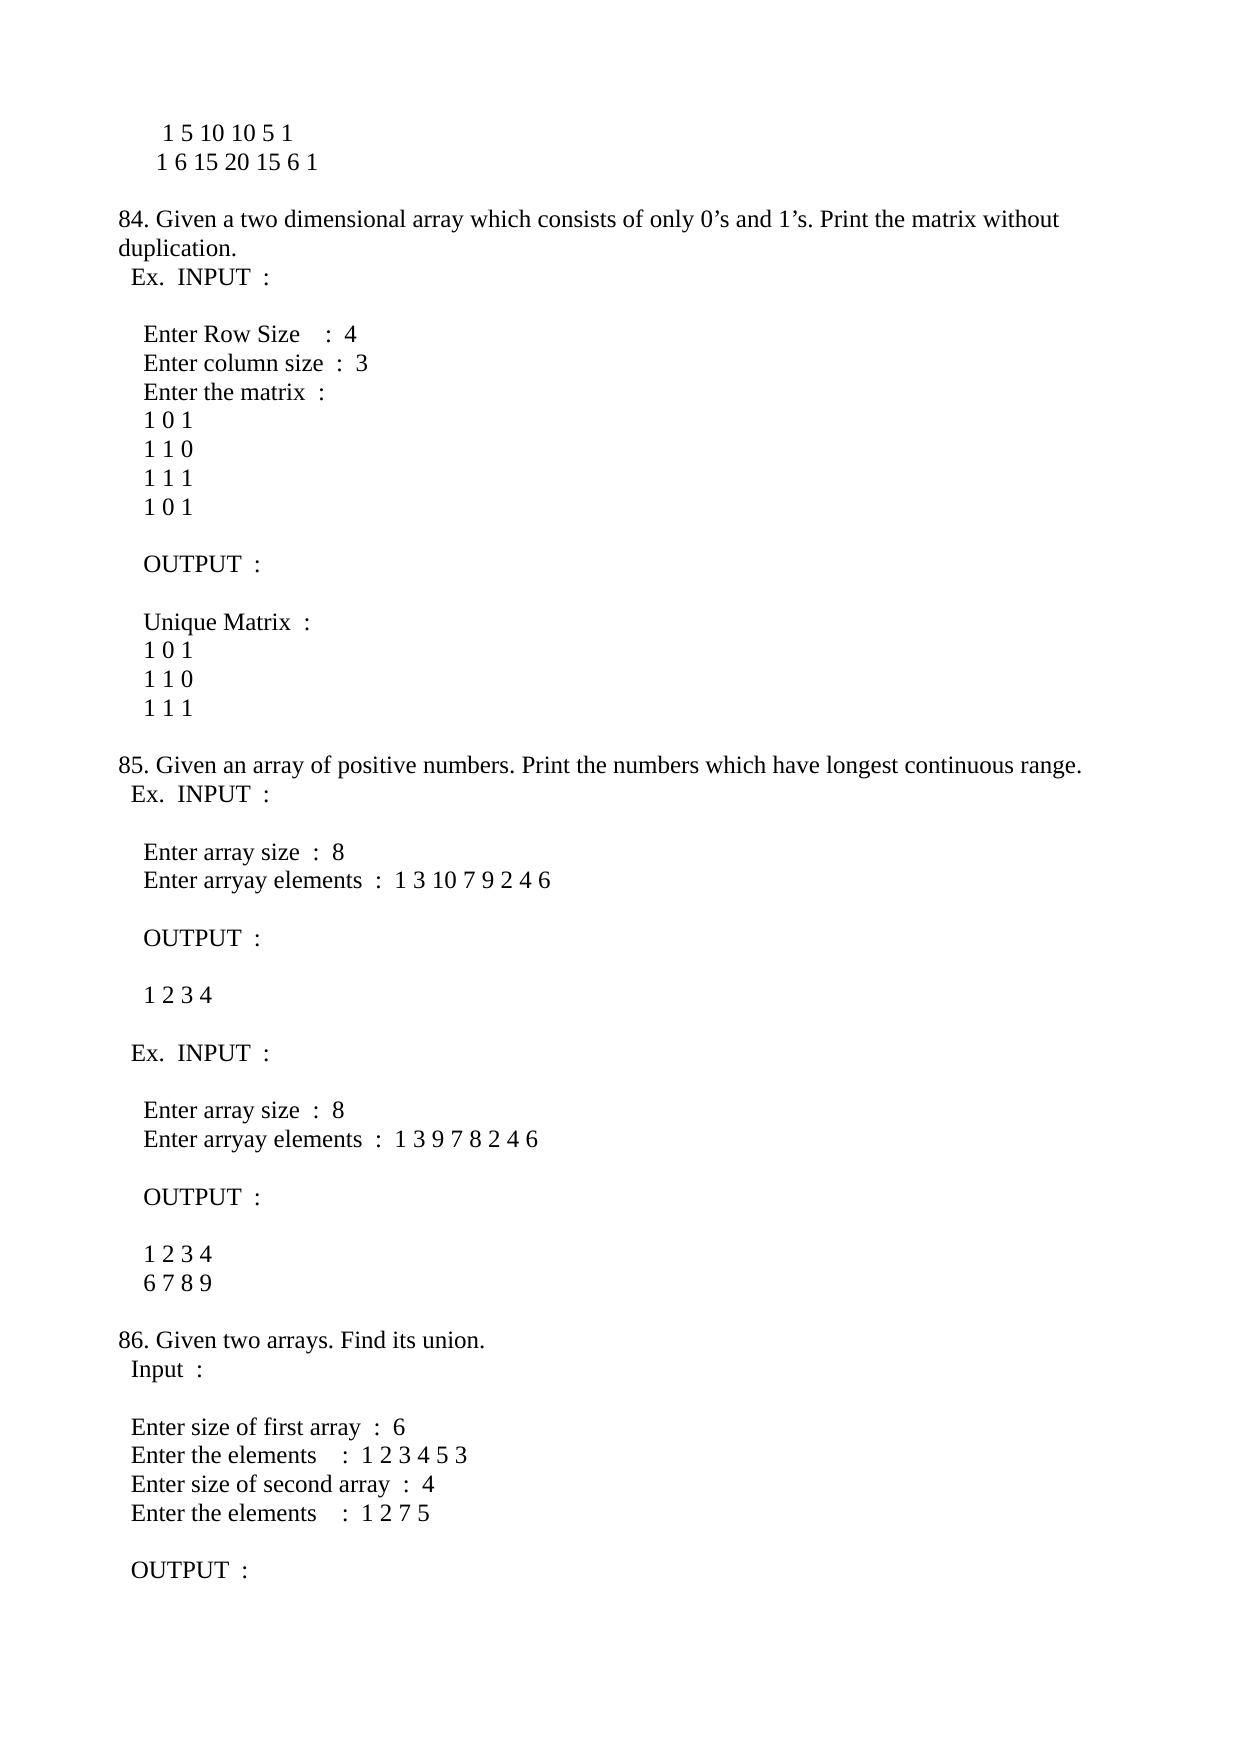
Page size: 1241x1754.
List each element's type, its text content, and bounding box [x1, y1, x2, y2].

text 1 1 1 [118, 693, 1122, 722]
text Enter the elements : 1 2 7 5 [118, 1498, 1122, 1527]
text Enter size of second array : 4 [118, 1469, 1122, 1498]
text OUTPUT : [118, 549, 1122, 578]
text OUTPUT : [118, 1556, 1122, 1584]
text 85. Given an array of positive numbers. Print the numbers which have longest continuous range. [118, 751, 1122, 779]
text 1 1 0 [118, 434, 1122, 463]
text 1 1 1 [118, 463, 1122, 492]
text Enter the matrix : [118, 377, 1122, 406]
text 1 0 1 [118, 492, 1122, 521]
text Input : [118, 1354, 1122, 1383]
text Enter size of first array : 6 [118, 1412, 1122, 1441]
text 1 0 1 [118, 406, 1122, 434]
text Enter the elements : 1 2 3 4 5 3 [118, 1441, 1122, 1469]
text Enter array size : 8 [118, 1096, 1122, 1124]
text 1 5 10 10 5 1 [118, 118, 1122, 147]
text Enter array size : 8 [118, 837, 1122, 866]
text Enter arryay elements : 1 3 10 7 9 2 4 6 [118, 866, 1122, 894]
text Ex. INPUT : [118, 779, 1122, 808]
text Ex. INPUT : [118, 1038, 1122, 1067]
text OUTPUT : [118, 923, 1122, 952]
text Enter Row Size : 4 [118, 319, 1122, 348]
text 86. Given two arrays. Find its union. [118, 1326, 1122, 1354]
text 1 2 3 4 [118, 981, 1122, 1009]
text Ex. INPUT : [118, 262, 1122, 291]
text OUTPUT : [118, 1182, 1122, 1211]
text 6 7 8 9 [118, 1268, 1122, 1297]
text Enter arryay elements : 1 3 9 7 8 2 4 6 [118, 1124, 1122, 1153]
text 84. Given a two dimensional array which consists of only 0’s and 1’s. Print the matrix without duplication. [118, 204, 1122, 262]
text Unique Matrix : [118, 607, 1122, 636]
text Enter column size : 3 [118, 348, 1122, 377]
text 1 1 0 [118, 664, 1122, 693]
text 1 0 1 [118, 636, 1122, 664]
text 1 6 15 20 15 6 1 [118, 147, 1122, 176]
text 1 2 3 4 [118, 1239, 1122, 1268]
